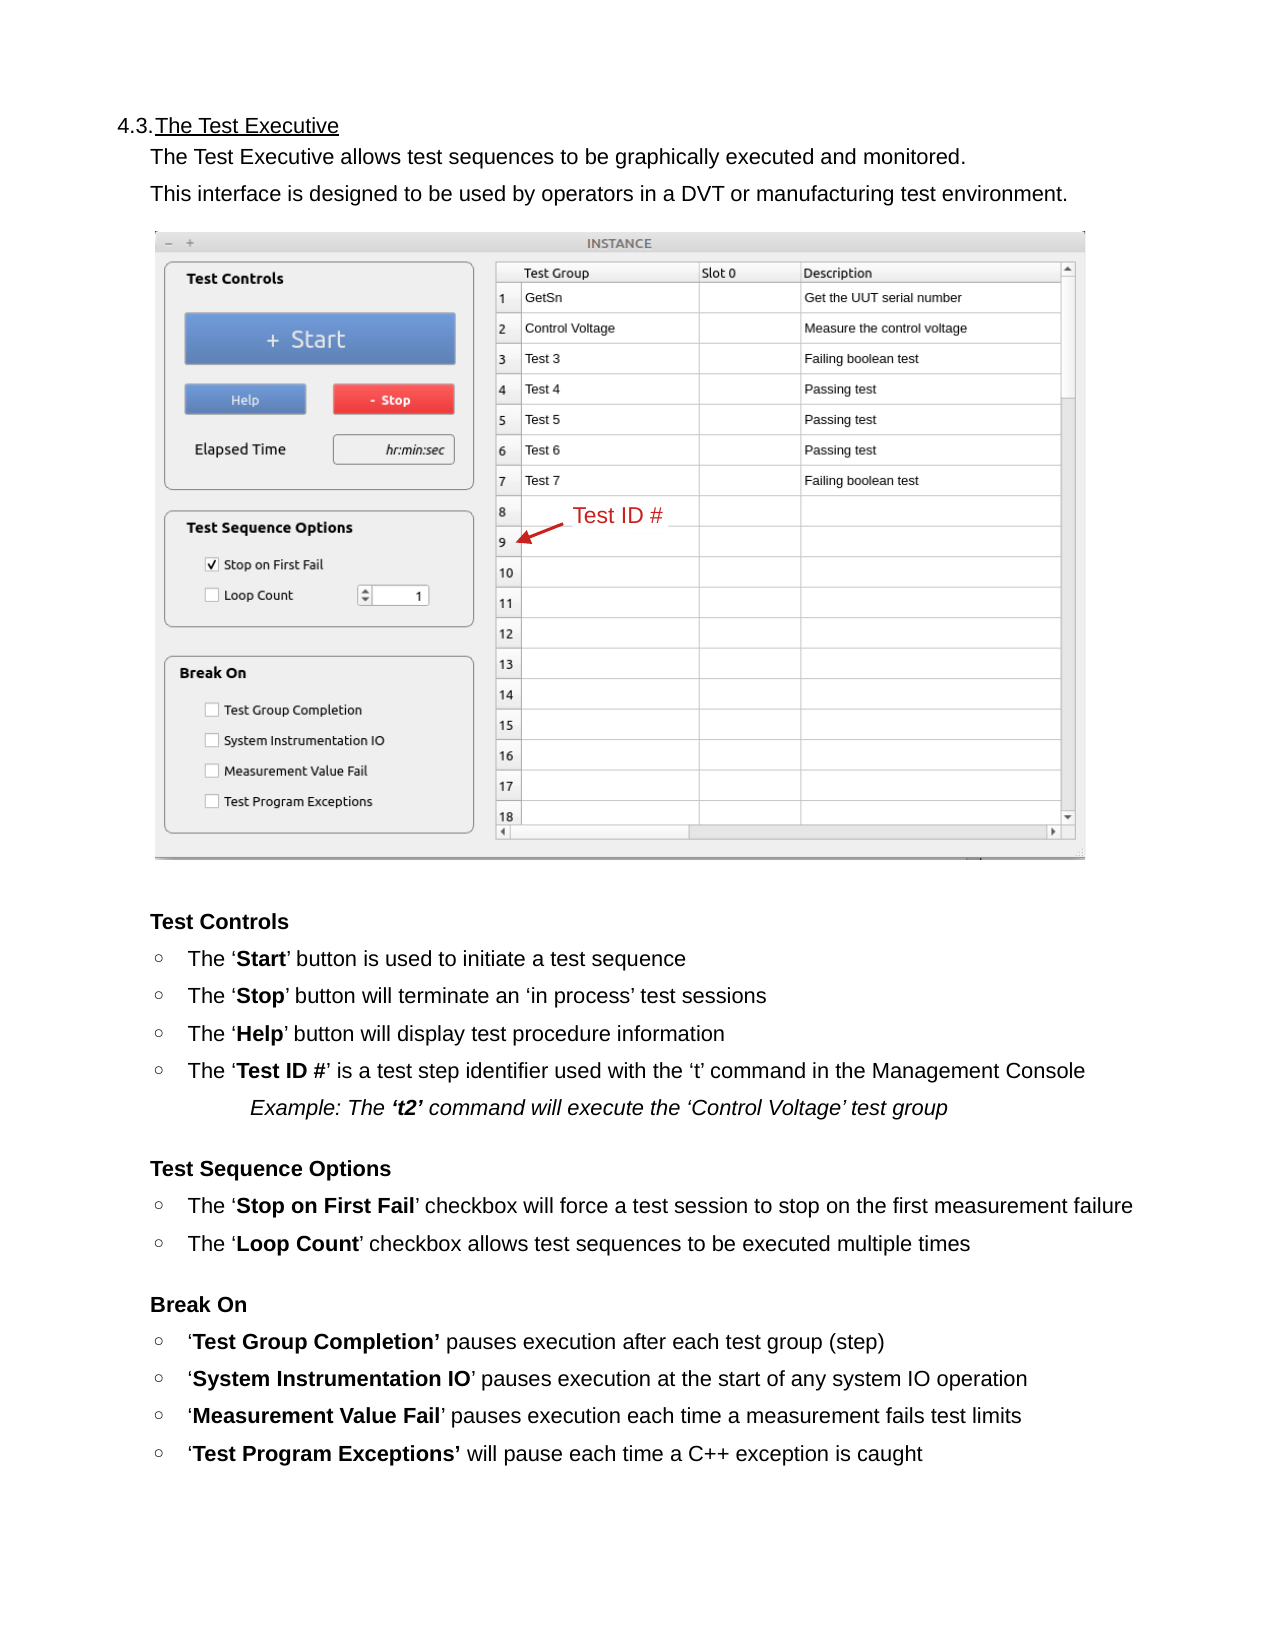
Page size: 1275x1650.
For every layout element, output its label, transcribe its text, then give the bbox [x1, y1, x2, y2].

list ‘System Instrumentation IO’ pauses execution at the start of any system IO operation [150, 1366, 1200, 1391]
list The ‘Help’ button will display test procedure information [150, 1021, 1200, 1046]
text This interface is designed to be used by operators in a DVT or manufacturing test environment. [150, 181, 1200, 206]
text Test Controls [150, 909, 1200, 934]
text The Test Executive allows test sequences to be graphically executed and monitored. [150, 144, 1200, 169]
list The ‘Test ID #’ is a test step identifier used with the ‘t’ command in the Management Console [150, 1058, 1200, 1083]
list ‘Test Program Exceptions’ will pause each time a C++ exception is caught [150, 1440, 1200, 1466]
list The ‘Stop on First Fail’ checkbox will force a test session to stop on the first measurement failure [150, 1193, 1200, 1218]
picture [155, 231, 1085, 860]
list ‘Measurement Value Fail’ pauses execution each time a measurement fails test limits [150, 1403, 1200, 1428]
text Example: The ‘t2’ command will execute the ‘Control Voltage’ test group [250, 1095, 1200, 1120]
list The ‘Start’ button is used to initiate a test sequence [150, 946, 1200, 971]
list The ‘Loop Count’ checkbox allows test sequences to be executed multiple times [150, 1231, 1200, 1256]
subtitle The Test Executive [111, 112, 1200, 138]
list The ‘Stop’ button will terminate an ‘in process’ test sessions [150, 983, 1200, 1009]
list ‘Test Group Completion’ pauses execution after each test group (step) [150, 1329, 1200, 1354]
list Break On [150, 1292, 1200, 1317]
list Test Sequence Options [150, 1156, 1200, 1181]
